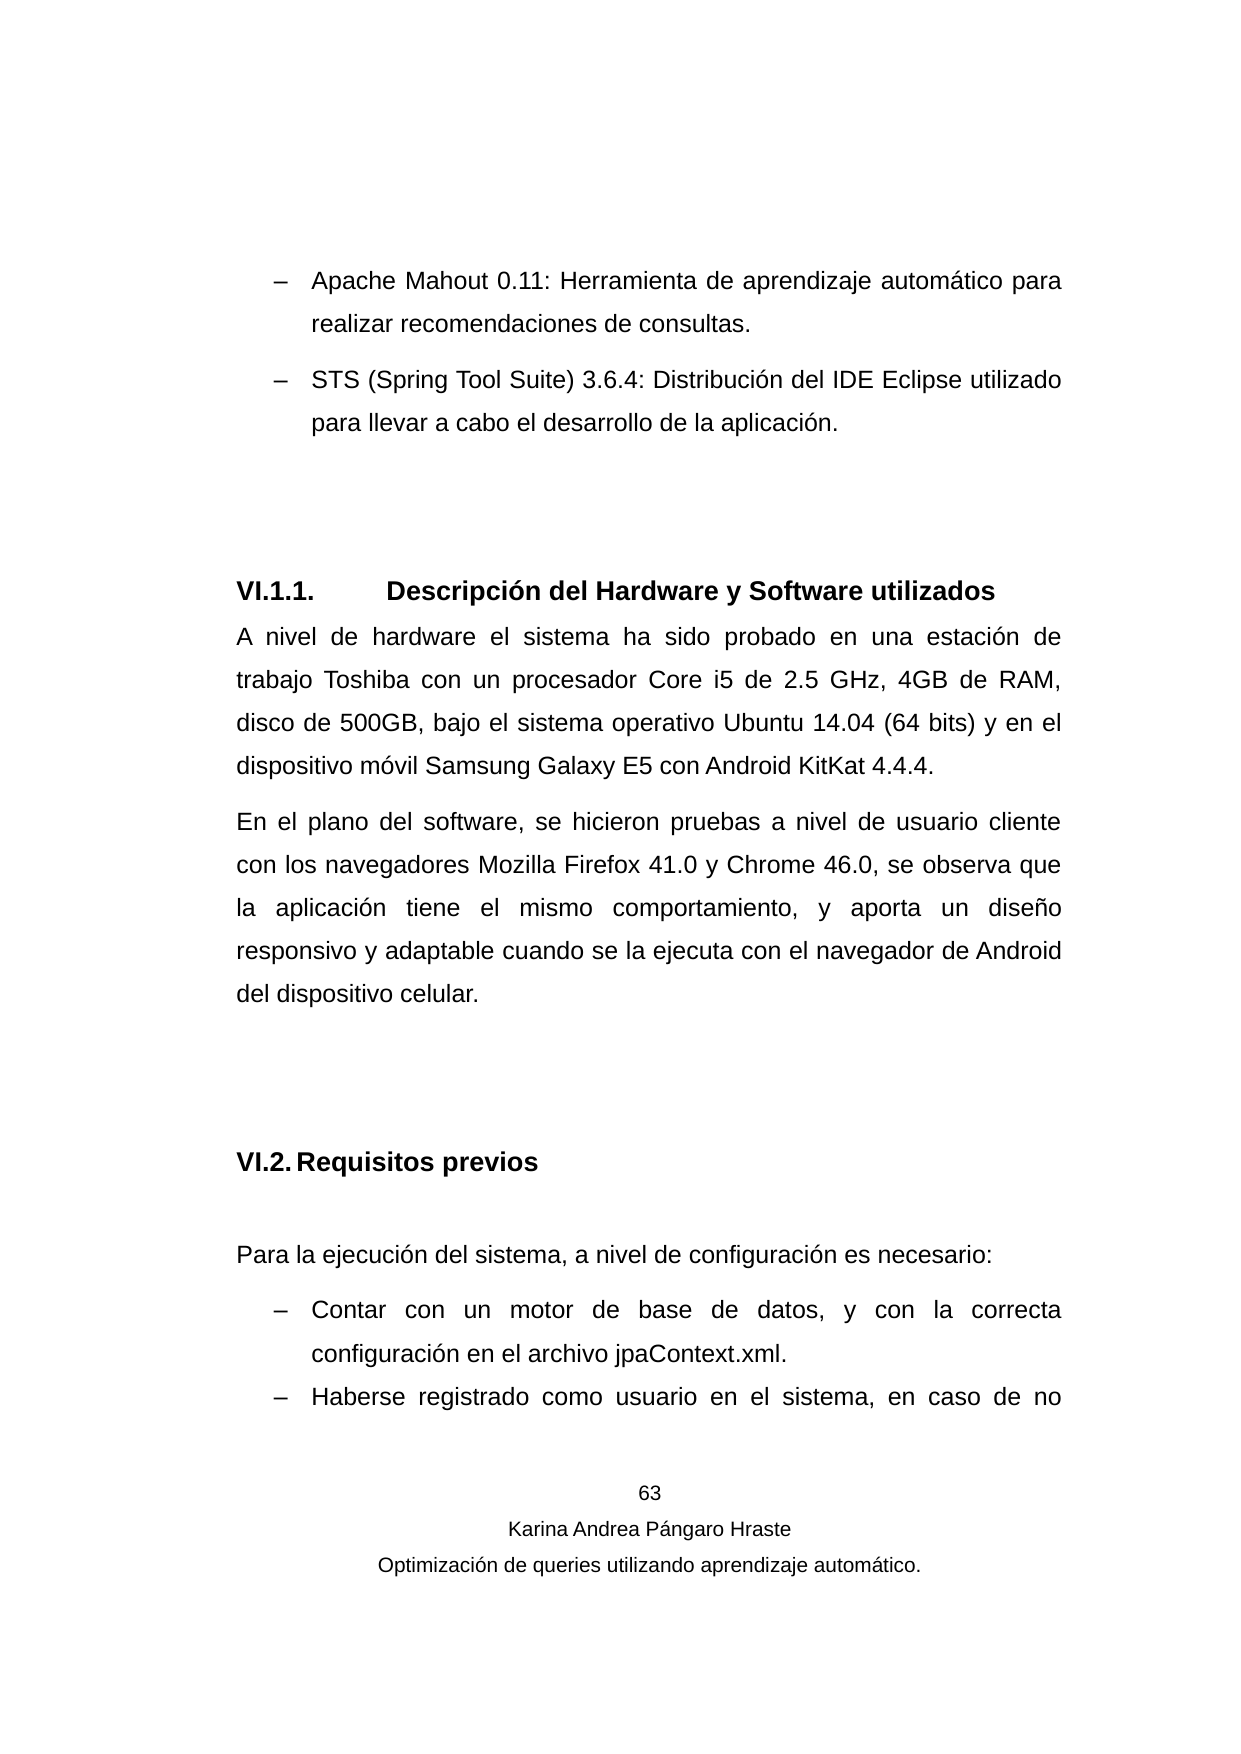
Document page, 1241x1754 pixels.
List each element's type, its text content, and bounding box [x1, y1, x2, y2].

list Haberse registrado como usuario en el sistema, en caso de no [274, 1382, 1063, 1411]
subtitle Requisitos previos [236, 1146, 1063, 1177]
list STS (Spring Tool Suite) 3.6.4: Distribución del IDE Eclipse utilizado para llevar a cabo el desarrollo de la aplicación. [274, 364, 1063, 437]
subtitle Descripción del Hardware y Software utilizados [236, 575, 1063, 606]
text En el plano del software, se hicieron pruebas a nivel de usuario cliente con los navegadores Mozilla Firefox 41.0 y Chrome 46.0, se observa que la aplicación tiene el mismo comportamiento, y aporta un diseño responsivo y adaptable cuando se la ejecuta con el navegador de Android del dispositivo celular. [236, 807, 1063, 1008]
list Apache Mahout 0.11: Herramienta de aprendizaje automático para realizar recomendaciones de consultas. [274, 266, 1063, 338]
text Para la ejecución del sistema, a nivel de configuración es necesario: [236, 1240, 1063, 1268]
text A nivel de hardware el sistema ha sido probado en una estación de trabajo Toshiba con un procesador Core i5 de 2.5 GHz, 4GB de RAM, disco de 500GB, bajo el sistema operativo Ubuntu 14.04 (64 bits) y en el dispositivo móvil Samsung Galaxy E5 con Android KitKat 4.4.4. [236, 622, 1063, 780]
list Contar con un motor de base de datos, y con la correcta configuración en el archivo jpaContext.xml. [274, 1295, 1063, 1367]
